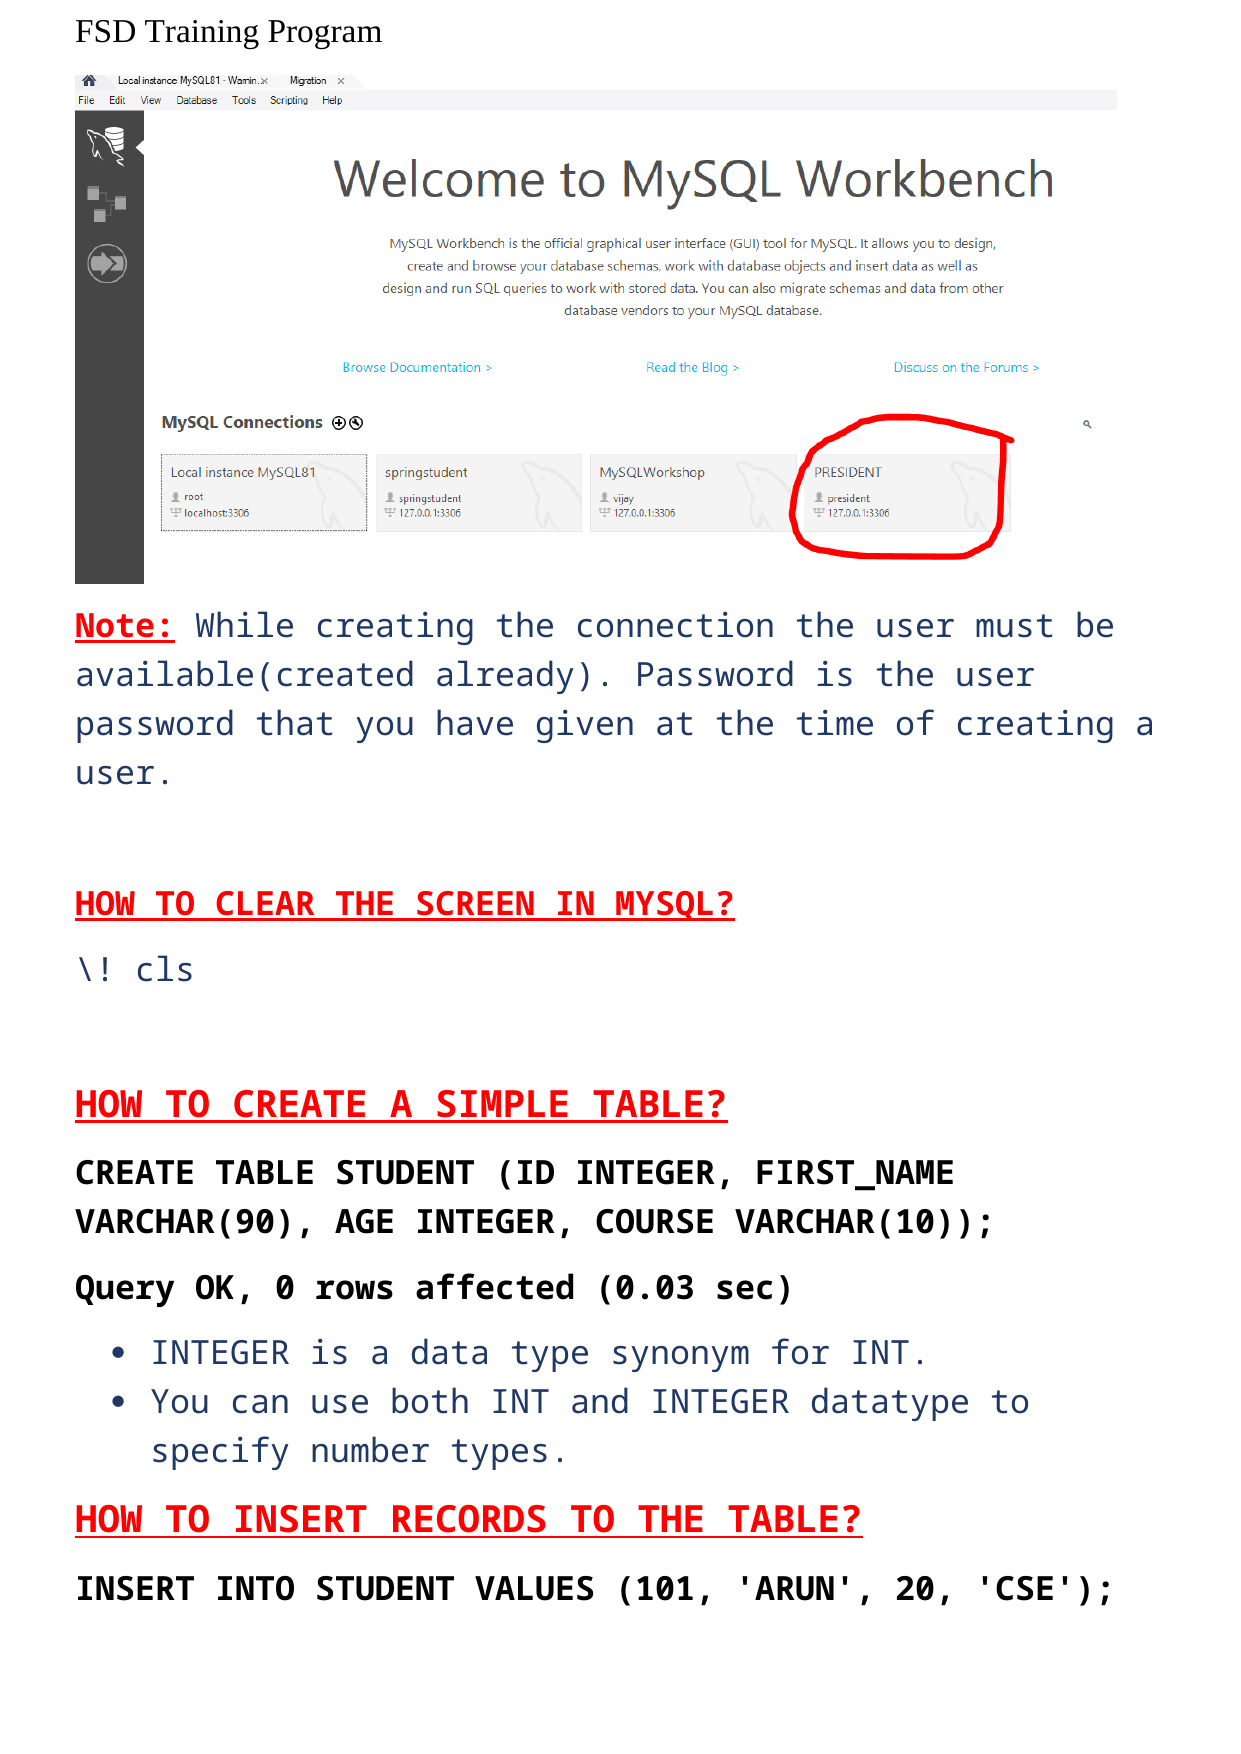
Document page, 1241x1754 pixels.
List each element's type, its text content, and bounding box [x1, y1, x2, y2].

text HOW TO CREATE A SIMPLE TABLE? [75, 1077, 1165, 1128]
text HOW TO CLEAR THE SCREEN IN MYSQL? [75, 880, 1165, 926]
list INTEGER is a data type synonym for INT. [112, 1329, 1165, 1374]
text INSERT INTO STUDENT VALUES (101, 'ARUN', 20, 'CSE'); [75, 1564, 1165, 1610]
picture [75, 75, 1118, 584]
text Note: While creating the connection the user must be available(created already). Password is the user password that you have given at the time of creating a user. [75, 602, 1165, 794]
list You can use both INT and INTEGER datatype to specify number types. [112, 1378, 1165, 1472]
text HOW TO INSERT RECORDS TO THE TABLE? [75, 1493, 1165, 1544]
text Query OK, 0 rows affected (0.03 sec) [75, 1263, 1165, 1309]
text \! cls [75, 946, 1165, 991]
text CREATE TABLE STUDENT (ID INTEGER, FIRST_NAME VARCHAR(90), AGE INTEGER, COURSE VARCHAR(10)); [75, 1149, 1165, 1243]
